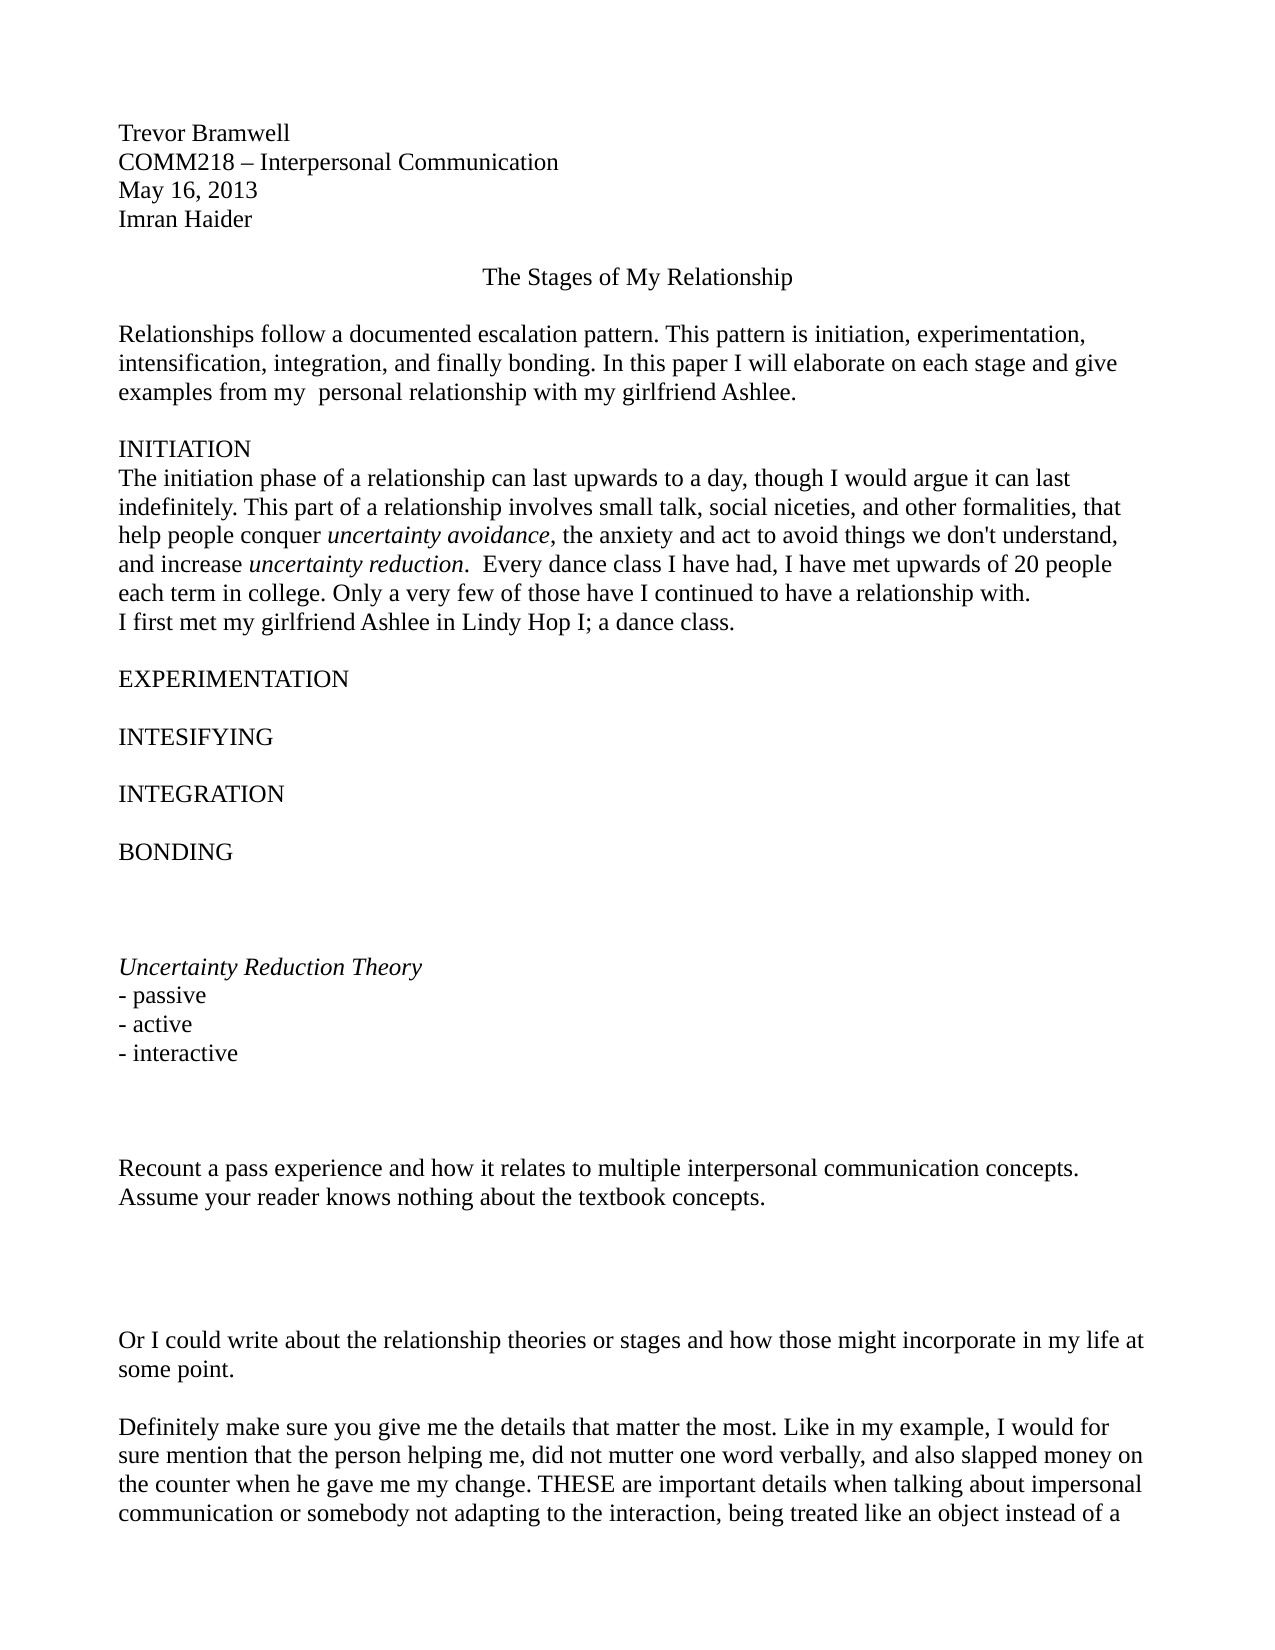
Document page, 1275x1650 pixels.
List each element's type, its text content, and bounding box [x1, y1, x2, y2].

text INTEGRATION [118, 779, 1157, 808]
text - passive [118, 981, 1157, 1009]
text - interactive [118, 1038, 1157, 1067]
text The Stages of My Relationship [118, 262, 1157, 291]
text Relationships follow a documented escalation pattern. This pattern is initiation, experimentation, intensification, integration, and finally bonding. In this paper I will elaborate on each stage and give examples from my personal relationship with my girlfriend Ashlee. [118, 319, 1157, 406]
text EXPERIMENTATION [118, 664, 1157, 693]
text Imran Haider [118, 204, 1157, 233]
text Or I could write about the relationship theories or stages and how those might incorporate in my life at some point. Definitely make sure you give me the details that matter the most. Like in my example, I would for sure mention that the person helping me, did not mutter one word verbally, and also slapped money on the counter when he gave me my change. THESE are important details when talking about impersonal communication or somebody not adapting to the interaction, being treated like an object instead of a [118, 1297, 1157, 1527]
text Trevor Bramwell [118, 118, 1157, 147]
text BONDING [118, 837, 1157, 866]
text The initiation phase of a relationship can last upwards to a day, though I would argue it can last indefinitely. This part of a relationship involves small talk, social niceties, and other formalities, that help people conquer uncertainty avoidance, the anxiety and act to avoid things we don't understand, and increase uncertainty reduction. Every dance class I have had, I have met upwards of 20 people each term in college. Only a very few of those have I continued to have a relationship with. [118, 463, 1157, 607]
text I first met my girlfriend Ashlee in Lindy Hop I; a dance class. [118, 607, 1157, 636]
text COMM218 – Interpersonal Communication [118, 147, 1157, 176]
text May 16, 2013 [118, 176, 1157, 204]
text INTESIFYING [118, 722, 1157, 751]
text Recount a pass experience and how it relates to multiple interpersonal communication concepts. Assume your reader knows nothing about the textbook concepts. [118, 1153, 1157, 1211]
text Uncertainty Reduction Theory [118, 952, 1157, 981]
text INITIATION [118, 434, 1157, 463]
text - active [118, 1009, 1157, 1038]
